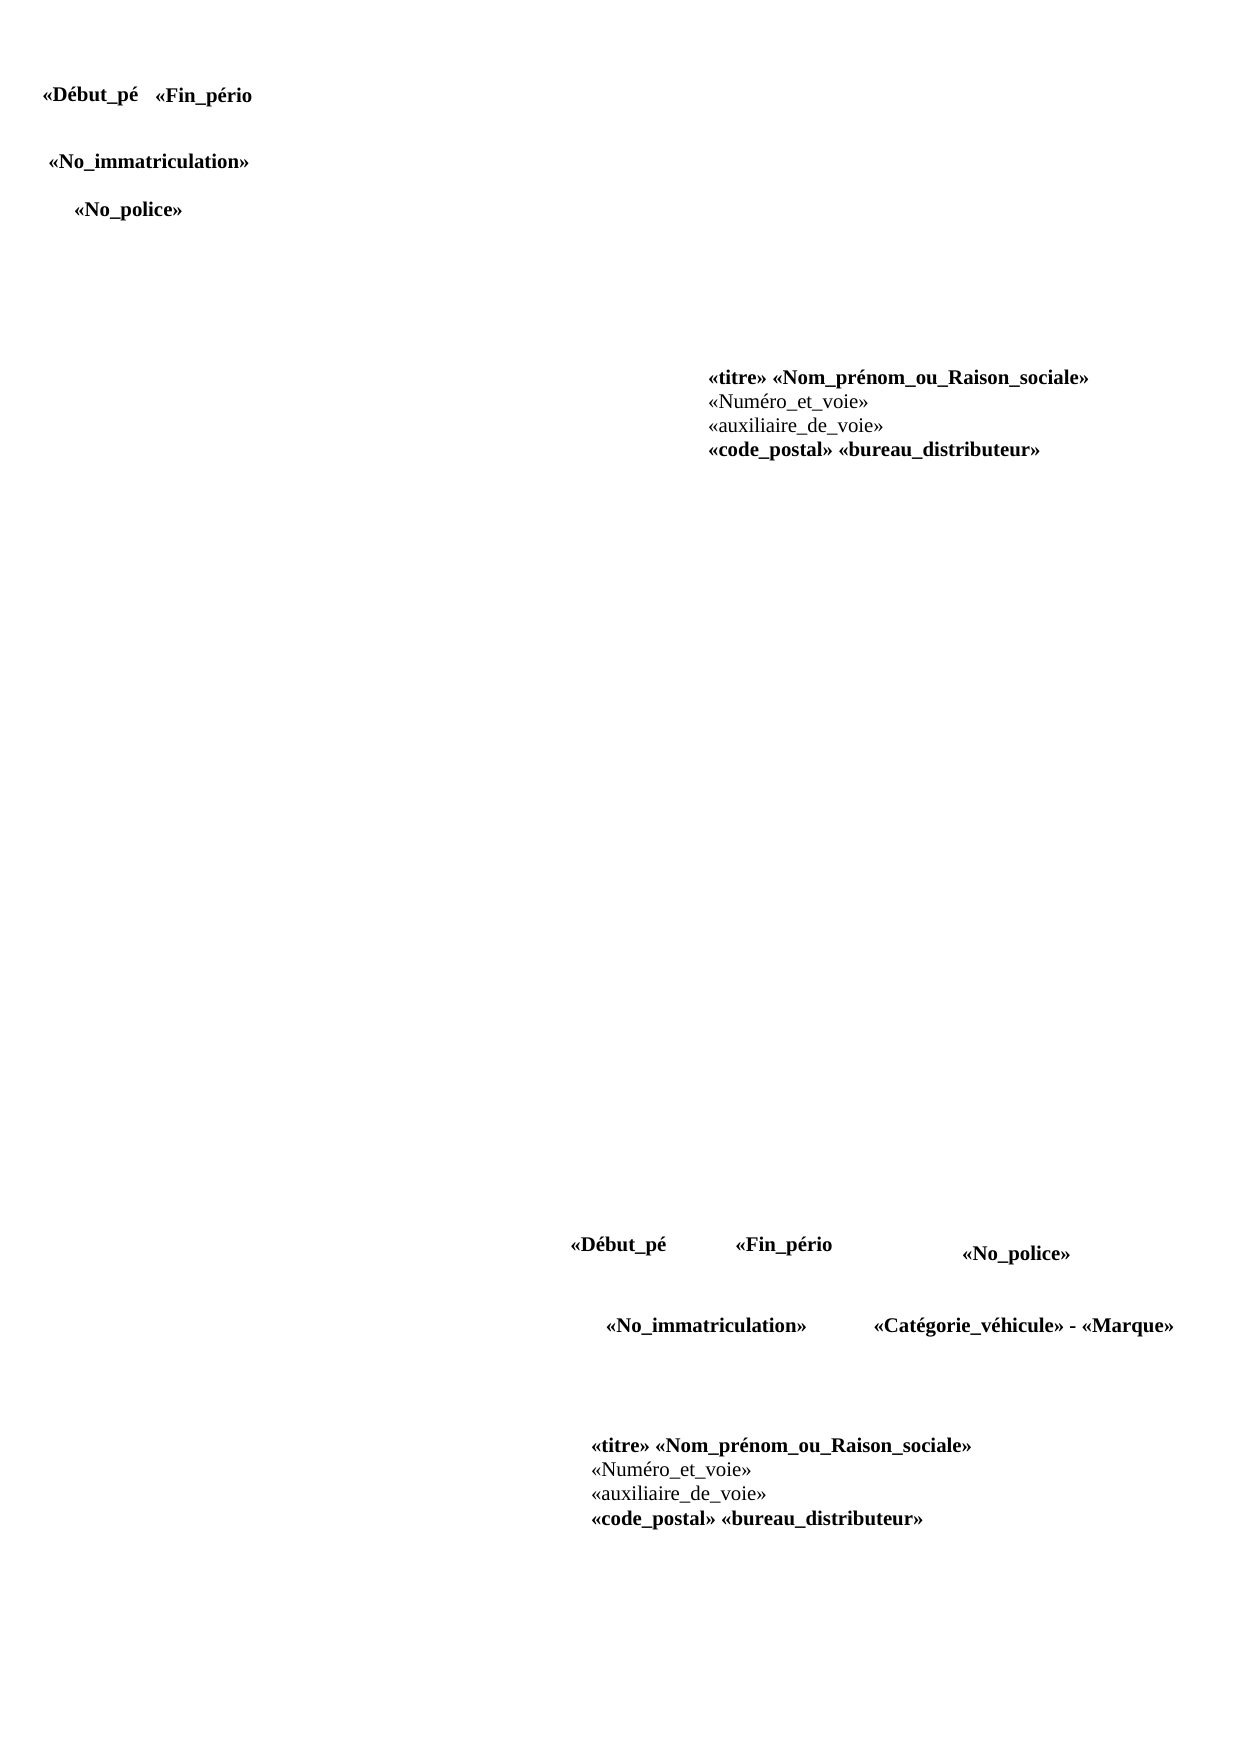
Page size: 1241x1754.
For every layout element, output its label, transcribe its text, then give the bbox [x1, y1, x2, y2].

table_cell [275, 1361, 553, 1385]
table_cell [866, 1361, 954, 1385]
table_cell [553, 846, 701, 870]
table_cell [158, 870, 275, 894]
table_cell [22, 461, 140, 485]
table_cell [955, 149, 1191, 173]
table_cell [158, 846, 275, 870]
table_cell [140, 221, 157, 245]
table_cell [866, 1241, 954, 1265]
table_cell [140, 317, 157, 341]
table_cell [955, 654, 1191, 678]
table_cell [140, 461, 157, 485]
table_cell [553, 774, 701, 798]
table_cell [275, 1241, 553, 1265]
table_cell [275, 798, 553, 822]
table_cell [140, 534, 157, 558]
table_cell [553, 341, 701, 365]
table_cell [553, 1111, 701, 1135]
table_cell [275, 1289, 553, 1313]
table_cell [140, 1457, 157, 1481]
table_cell [275, 1159, 553, 1183]
table_cell [275, 365, 553, 389]
table_cell [275, 437, 553, 461]
table_cell [553, 630, 701, 654]
table_cell [553, 1063, 701, 1087]
table_cell [22, 774, 140, 798]
table_cell [140, 125, 157, 148]
table_cell [866, 678, 954, 702]
table_cell [955, 1265, 1191, 1289]
table_cell [866, 293, 954, 317]
table_cell [701, 1159, 718, 1183]
table_cell [866, 991, 954, 1015]
table_cell [955, 341, 1191, 365]
table_cell [718, 1063, 866, 1087]
table_cell [955, 558, 1191, 582]
table_cell [22, 678, 140, 702]
table_cell [955, 1159, 1191, 1183]
table_cell [955, 846, 1191, 870]
table_cell [701, 293, 718, 317]
table_cell [553, 365, 701, 389]
table_cell [158, 726, 275, 750]
table_cell [140, 1385, 157, 1409]
table_cell [22, 870, 140, 894]
table_cell [158, 1337, 275, 1361]
table_cell [22, 1337, 140, 1361]
table_cell [22, 1313, 140, 1337]
table_cell [701, 245, 718, 269]
table_cell [158, 967, 275, 991]
table_cell [158, 1361, 275, 1385]
table_cell [955, 1217, 1191, 1241]
table_cell [140, 1337, 157, 1361]
table_cell [275, 1087, 553, 1111]
table_cell [158, 678, 275, 702]
table_cell [955, 1063, 1191, 1087]
table_cell [158, 654, 275, 678]
table_cell [955, 1337, 1191, 1361]
table_cell [22, 1217, 140, 1241]
table_cell [866, 774, 954, 798]
table_cell [275, 173, 553, 197]
table_cell [22, 1409, 140, 1433]
table_cell [140, 967, 157, 991]
table_cell [275, 1111, 553, 1135]
table_cell [866, 702, 954, 726]
table_cell [701, 1289, 718, 1313]
table_cell [158, 461, 275, 485]
table_cell [158, 606, 275, 630]
table_cell [955, 774, 1191, 798]
table_cell [701, 846, 718, 870]
table_cell [158, 1265, 275, 1289]
table_cell [22, 822, 140, 846]
table_cell [955, 1385, 1191, 1409]
table_cell [718, 1241, 866, 1265]
table_cell [22, 919, 140, 943]
table_cell [158, 943, 275, 967]
table_cell [158, 293, 275, 317]
table_cell [701, 967, 718, 991]
table_cell [275, 1039, 553, 1063]
table_cell [158, 919, 275, 943]
table_cell [866, 149, 954, 173]
table_cell [718, 197, 866, 221]
table_cell [866, 582, 954, 606]
table_cell [553, 678, 701, 702]
table_cell [140, 798, 157, 822]
table_cell [140, 1505, 157, 1529]
table_cell [718, 870, 866, 894]
table_cell [140, 919, 157, 943]
table_cell [275, 413, 553, 437]
table_cell [553, 534, 701, 558]
table_cell [140, 895, 157, 918]
table_cell [866, 341, 954, 365]
table_cell [22, 750, 140, 774]
table_cell [22, 798, 140, 822]
table_cell [140, 943, 157, 967]
table_cell [553, 1217, 701, 1241]
table_cell [22, 726, 140, 750]
table_cell [955, 125, 1191, 148]
table_cell [955, 678, 1191, 702]
table_cell [140, 1289, 157, 1313]
table_cell [158, 1385, 275, 1409]
table_cell [553, 413, 701, 437]
table_cell [275, 654, 553, 678]
table_cell [718, 654, 866, 678]
table_cell [866, 750, 954, 774]
table_cell [140, 726, 157, 750]
table_cell [866, 1087, 954, 1111]
table_cell [275, 1217, 553, 1241]
table_cell [718, 221, 866, 245]
table_cell [866, 895, 954, 918]
table_cell [22, 1457, 140, 1481]
table_cell [140, 389, 157, 413]
table_cell [955, 317, 1191, 341]
table_cell [275, 1505, 553, 1529]
table_cell [158, 413, 275, 437]
table_cell [955, 197, 1191, 221]
table_cell [718, 269, 866, 293]
table_cell [718, 582, 866, 606]
table_cell [718, 967, 866, 991]
table_cell [718, 991, 866, 1015]
table_cell [955, 1015, 1191, 1039]
table_cell [158, 750, 275, 774]
table_cell [275, 582, 553, 606]
table_cell [955, 1087, 1191, 1111]
table_cell [866, 1135, 954, 1159]
table_cell [866, 606, 954, 630]
table_cell [275, 1457, 553, 1481]
table_header [140, 111, 157, 124]
table_cell [140, 846, 157, 870]
table_cell [718, 1015, 866, 1039]
table_cell [22, 1554, 140, 1578]
table_cell [866, 558, 954, 582]
table_cell [275, 919, 553, 943]
table_cell [275, 1409, 553, 1433]
table_cell [701, 822, 718, 846]
table_cell [866, 726, 954, 750]
table_cell [22, 558, 140, 582]
table_cell [158, 437, 275, 461]
table_cell [866, 654, 954, 678]
table_cell [140, 822, 157, 846]
table_cell [140, 413, 157, 437]
table_cell [718, 317, 866, 341]
table_cell [866, 1159, 954, 1183]
table_cell [140, 1217, 157, 1241]
table_cell [22, 1159, 140, 1183]
table_cell [158, 1111, 275, 1135]
table_cell [158, 534, 275, 558]
table_cell [22, 365, 140, 389]
table_cell [158, 895, 275, 918]
table_cell [275, 822, 553, 846]
table_cell [718, 1289, 866, 1313]
table_cell [158, 1015, 275, 1039]
table_cell [955, 173, 1191, 197]
table_cell [158, 1481, 275, 1505]
table_cell [553, 173, 701, 197]
table_cell [718, 1217, 866, 1241]
table_cell [701, 221, 718, 245]
table_cell [955, 269, 1191, 293]
table_cell [553, 1241, 701, 1265]
table_cell [553, 221, 701, 245]
table_cell [275, 245, 553, 269]
table_cell [140, 1159, 157, 1183]
table_cell [866, 1265, 954, 1289]
table_cell [158, 485, 275, 509]
table_cell [718, 293, 866, 317]
table_cell [701, 1265, 718, 1289]
table_cell [701, 606, 718, 630]
table_cell [140, 870, 157, 894]
table_cell [701, 1361, 718, 1385]
table_cell [553, 967, 701, 991]
table_cell [158, 798, 275, 822]
table_cell [866, 317, 954, 341]
table_cell [22, 437, 140, 461]
table_cell [701, 1217, 718, 1241]
table_cell [701, 630, 718, 654]
table_cell [158, 1241, 275, 1265]
table_cell [275, 1265, 553, 1289]
table_cell [158, 774, 275, 798]
table_cell [140, 991, 157, 1015]
table_cell [553, 269, 701, 293]
table_cell [955, 702, 1191, 726]
table_header [718, 100, 866, 124]
table_cell [553, 798, 701, 822]
table_cell [275, 1481, 553, 1505]
table_cell [22, 606, 140, 630]
table_cell [955, 798, 1191, 822]
table_cell [955, 750, 1191, 774]
table_cell [866, 221, 954, 245]
table_cell [158, 991, 275, 1015]
table_cell [718, 1385, 866, 1409]
table_cell [955, 221, 1191, 245]
table_cell [718, 678, 866, 702]
table_cell [718, 149, 866, 173]
table_cell [718, 798, 866, 822]
table_cell [275, 1015, 553, 1039]
table_cell [140, 1481, 157, 1505]
table_cell [553, 1039, 701, 1063]
table_cell [275, 149, 553, 173]
table_cell [140, 678, 157, 702]
table_cell [22, 654, 140, 678]
table_cell «No_police» [22, 197, 275, 221]
table_cell [158, 582, 275, 606]
table_cell [158, 1457, 275, 1481]
table_cell [553, 558, 701, 582]
table_cell [158, 1289, 275, 1313]
table_cell [22, 967, 140, 991]
table_cell [701, 774, 718, 798]
table_cell [553, 1265, 701, 1289]
table_cell [22, 1505, 140, 1529]
table_cell [701, 678, 718, 702]
table_cell [866, 846, 954, 870]
table_cell [553, 1087, 701, 1111]
table_cell [718, 1135, 866, 1159]
table_cell [701, 895, 718, 918]
table_cell [553, 1361, 701, 1385]
table_cell [158, 1505, 275, 1529]
table_cell [22, 1183, 140, 1217]
table_cell [275, 461, 553, 485]
table_cell [701, 1135, 718, 1159]
table_cell [701, 173, 718, 197]
table_cell [140, 582, 157, 606]
table_cell [158, 389, 275, 413]
table_cell [553, 485, 701, 509]
table_cell [140, 1433, 157, 1457]
table_cell [866, 125, 954, 148]
table_cell [22, 1241, 140, 1265]
table_cell [701, 1409, 718, 1433]
table_cell [718, 606, 866, 630]
table_cell [22, 1361, 140, 1385]
table_cell [158, 822, 275, 846]
table_cell [866, 173, 954, 197]
table_cell [955, 1183, 1191, 1217]
table_cell [22, 1039, 140, 1063]
table_cell [158, 1135, 275, 1159]
table_cell [275, 221, 553, 245]
table_cell [22, 846, 140, 870]
table_cell [955, 943, 1191, 967]
table_cell [275, 750, 553, 774]
table_cell [158, 1554, 275, 1578]
table_cell [22, 1111, 140, 1135]
table_cell [140, 774, 157, 798]
table_cell [158, 1039, 275, 1063]
table_cell [140, 1111, 157, 1135]
table_cell [22, 485, 140, 509]
table_cell [22, 895, 140, 918]
table_cell [553, 654, 701, 678]
table_cell [718, 1361, 866, 1385]
table_cell [866, 1039, 954, 1063]
table_cell [275, 630, 553, 654]
table_header [22, 100, 140, 124]
table_cell [701, 1241, 718, 1265]
table_cell [22, 413, 140, 437]
table_cell [275, 197, 553, 221]
table_cell [866, 269, 954, 293]
table_cell [275, 125, 553, 148]
table_cell [158, 221, 275, 245]
table_cell [275, 485, 553, 509]
table_cell [866, 630, 954, 654]
table_cell [275, 991, 553, 1015]
table_cell [140, 341, 157, 365]
table_cell [866, 1337, 954, 1361]
table_cell [718, 750, 866, 774]
table_cell [140, 1087, 157, 1111]
table_cell [553, 582, 701, 606]
table_cell [955, 582, 1191, 606]
table_cell [866, 1183, 954, 1217]
table_cell [718, 173, 866, 197]
table_cell [22, 702, 140, 726]
table_cell [275, 389, 553, 413]
table_cell [553, 1135, 701, 1159]
table_cell [275, 967, 553, 991]
table_cell [866, 1217, 954, 1241]
table_cell [701, 1183, 718, 1217]
table_cell [140, 1530, 157, 1553]
table_cell [140, 606, 157, 630]
table_cell [553, 1183, 701, 1217]
table_cell [553, 726, 701, 750]
table_cell [955, 1361, 1191, 1385]
table_cell [158, 1063, 275, 1087]
table_cell [275, 774, 553, 798]
table_cell [718, 919, 866, 943]
table_cell [553, 389, 701, 413]
table_cell [553, 197, 701, 221]
table_cell [140, 1265, 157, 1289]
table_cell [701, 317, 718, 341]
table_cell [22, 1087, 140, 1111]
table_cell [718, 1265, 866, 1289]
table_cell [22, 991, 140, 1015]
table_cell [275, 1385, 553, 1409]
table_cell [22, 1385, 140, 1409]
table_cell [22, 1063, 140, 1087]
table_cell [701, 269, 718, 293]
table_cell [718, 895, 866, 918]
table_cell [701, 1015, 718, 1039]
table_cell [158, 702, 275, 726]
table_cell [140, 1015, 157, 1039]
table_cell [140, 1039, 157, 1063]
table_cell [275, 1063, 553, 1087]
table_cell [158, 510, 275, 533]
table_cell [955, 293, 1191, 317]
table_cell [718, 558, 866, 582]
table_cell [718, 341, 866, 365]
table_cell «titre» «Nom_prénom_ou_Raison_sociale» «Numéro_et_voie» «auxiliaire_de_voie» «code_postal» «bureau_distributeur» [701, 365, 1191, 558]
table_cell [701, 125, 718, 148]
table_cell [158, 365, 275, 389]
table_cell [718, 1087, 866, 1111]
table_cell [140, 1554, 157, 1578]
table_cell [553, 510, 701, 533]
table_cell [955, 726, 1191, 750]
table_cell [701, 1111, 718, 1135]
table_cell [866, 1111, 954, 1135]
table_cell [718, 1337, 866, 1361]
table_cell [701, 1039, 718, 1063]
table_cell [158, 1409, 275, 1433]
table_cell [22, 293, 140, 317]
table_cell [22, 1135, 140, 1159]
table_cell «No_immatriculation» [22, 149, 275, 173]
table_cell [955, 606, 1191, 630]
table_cell [701, 750, 718, 774]
table_cell [275, 534, 553, 558]
table_cell [22, 1481, 140, 1505]
table_cell [158, 1159, 275, 1183]
table_cell [553, 750, 701, 774]
table_header [866, 100, 954, 124]
table_cell [866, 870, 954, 894]
table_cell [140, 630, 157, 654]
table_cell [955, 1039, 1191, 1063]
table_cell [158, 630, 275, 654]
table_cell [718, 1039, 866, 1063]
table_cell [718, 846, 866, 870]
table_cell [22, 221, 140, 245]
table_cell [22, 125, 140, 148]
table_cell [701, 726, 718, 750]
table_cell [718, 1111, 866, 1135]
table_cell [701, 654, 718, 678]
table_cell [140, 269, 157, 293]
table_cell [701, 798, 718, 822]
table_cell [553, 702, 701, 726]
table_cell [553, 1289, 701, 1313]
table_cell [955, 1111, 1191, 1135]
table_cell [866, 919, 954, 943]
table_cell [275, 1313, 553, 1337]
table_cell [866, 967, 954, 991]
table_cell [866, 1289, 954, 1313]
table_cell [718, 1183, 866, 1217]
table_cell [275, 293, 553, 317]
table_cell [718, 822, 866, 846]
table_cell [158, 317, 275, 341]
table_cell [275, 678, 553, 702]
table_cell «No_police» [955, 1241, 1191, 1265]
table_cell [718, 125, 866, 148]
table_cell [140, 654, 157, 678]
table_cell [140, 750, 157, 774]
table_cell [22, 245, 275, 269]
table_cell [955, 1135, 1191, 1159]
table_cell [140, 1183, 157, 1217]
table_cell [275, 846, 553, 870]
table_cell [553, 606, 701, 630]
table_cell [701, 943, 718, 967]
table_cell [955, 1289, 1191, 1313]
table_header [275, 100, 553, 124]
table_cell [553, 293, 701, 317]
table_cell [140, 365, 157, 389]
table_cell [22, 582, 140, 606]
table_cell [140, 437, 157, 461]
table_cell [158, 1313, 275, 1337]
table_cell [701, 341, 718, 365]
table_cell [22, 510, 140, 533]
table_cell [140, 510, 157, 533]
table_cell [701, 870, 718, 894]
table_cell [140, 1313, 157, 1337]
table_cell [955, 895, 1191, 918]
table_cell [553, 991, 701, 1015]
table_cell [553, 822, 701, 846]
table_cell [866, 822, 954, 846]
table_cell [275, 269, 553, 293]
table_cell [275, 1135, 553, 1159]
table_cell [701, 1337, 718, 1361]
table_cell [275, 606, 553, 630]
table_cell [553, 125, 701, 148]
table_cell [275, 870, 553, 894]
table_cell [866, 245, 954, 269]
table_cell «titre» «Nom_prénom_ou_Raison_sociale» «Numéro_et_voie» «auxiliaire_de_voie» «code_postal» «bureau_distributeur» [553, 1433, 1191, 1578]
table_cell [553, 870, 701, 894]
table_cell [22, 1265, 140, 1289]
table_cell [140, 702, 157, 726]
table_cell [275, 1183, 553, 1217]
table_cell [701, 1087, 718, 1111]
table_cell [718, 245, 866, 269]
table_cell [140, 558, 157, 582]
table_cell [701, 197, 718, 221]
table_cell [701, 1063, 718, 1087]
table_cell [553, 245, 701, 269]
table_cell [955, 870, 1191, 894]
table_cell [701, 1385, 718, 1409]
table_cell [955, 1409, 1191, 1433]
table_cell [22, 1015, 140, 1039]
table_cell [275, 341, 553, 365]
table_cell [140, 1063, 157, 1087]
table_cell [701, 558, 718, 582]
table_cell [553, 1159, 701, 1183]
table_cell [22, 943, 140, 967]
table_cell [275, 943, 553, 967]
table_cell [275, 1433, 553, 1457]
table_cell [158, 341, 275, 365]
table_cell «No_immatriculation» [553, 1313, 866, 1337]
table_cell [275, 510, 553, 533]
table_cell [275, 895, 553, 918]
table_cell [140, 1361, 157, 1385]
table_cell [158, 125, 275, 148]
table_cell [553, 1337, 701, 1361]
table_cell [22, 1433, 140, 1457]
table_cell [22, 630, 140, 654]
table_cell [275, 1530, 553, 1553]
table_cell [866, 798, 954, 822]
table_cell [701, 702, 718, 726]
table_cell [140, 293, 157, 317]
table_cell [553, 437, 701, 461]
table_cell [718, 1159, 866, 1183]
table_cell [866, 197, 954, 221]
table_header [955, 100, 1191, 124]
table_cell [718, 774, 866, 798]
table_cell [275, 1554, 553, 1578]
table_cell [553, 149, 701, 173]
table_cell [553, 1409, 701, 1433]
table_cell [701, 149, 718, 173]
table_cell [718, 943, 866, 967]
table_cell [553, 317, 701, 341]
table_cell [140, 1241, 157, 1265]
table_cell [140, 1135, 157, 1159]
table_cell [140, 485, 157, 509]
table_cell [158, 1183, 275, 1217]
table_cell [22, 173, 275, 197]
table_cell [158, 1433, 275, 1457]
table_cell [955, 245, 1191, 269]
table_cell [22, 341, 140, 365]
table_cell [866, 1015, 954, 1039]
table_cell [553, 943, 701, 967]
table_cell [553, 895, 701, 918]
table_cell [22, 389, 140, 413]
table_cell [718, 1409, 866, 1433]
table_cell [158, 269, 275, 293]
table_cell [955, 991, 1191, 1015]
table_cell [718, 630, 866, 654]
table_cell [701, 582, 718, 606]
table_cell [955, 630, 1191, 654]
table_header [158, 100, 275, 124]
table_cell [22, 534, 140, 558]
table_cell [866, 1409, 954, 1433]
table_cell [158, 558, 275, 582]
table_cell [553, 919, 701, 943]
table_cell [140, 1409, 157, 1433]
table_cell [22, 317, 140, 341]
table_cell «Catégorie_véhicule» - «Marque» [866, 1313, 1191, 1337]
table_cell [275, 317, 553, 341]
table_cell [158, 1087, 275, 1111]
table_header [553, 100, 701, 124]
table_cell [718, 702, 866, 726]
table_cell [718, 726, 866, 750]
table_cell [22, 1530, 140, 1553]
table_cell [158, 1217, 275, 1241]
table_cell [553, 461, 701, 485]
table_cell [866, 943, 954, 967]
table_cell [22, 1289, 140, 1313]
table_cell [955, 967, 1191, 991]
table_cell [701, 919, 718, 943]
table_cell [553, 1015, 701, 1039]
table_cell [22, 269, 140, 293]
table_cell [955, 822, 1191, 846]
table_cell [955, 919, 1191, 943]
table_cell [275, 726, 553, 750]
table_cell [553, 1385, 701, 1409]
table_cell [866, 1063, 954, 1087]
table_cell [275, 702, 553, 726]
table_cell [866, 1385, 954, 1409]
table_cell [275, 558, 553, 582]
table_cell [275, 1337, 553, 1361]
table_cell [158, 1530, 275, 1553]
table_cell [701, 991, 718, 1015]
table_header [701, 100, 718, 124]
